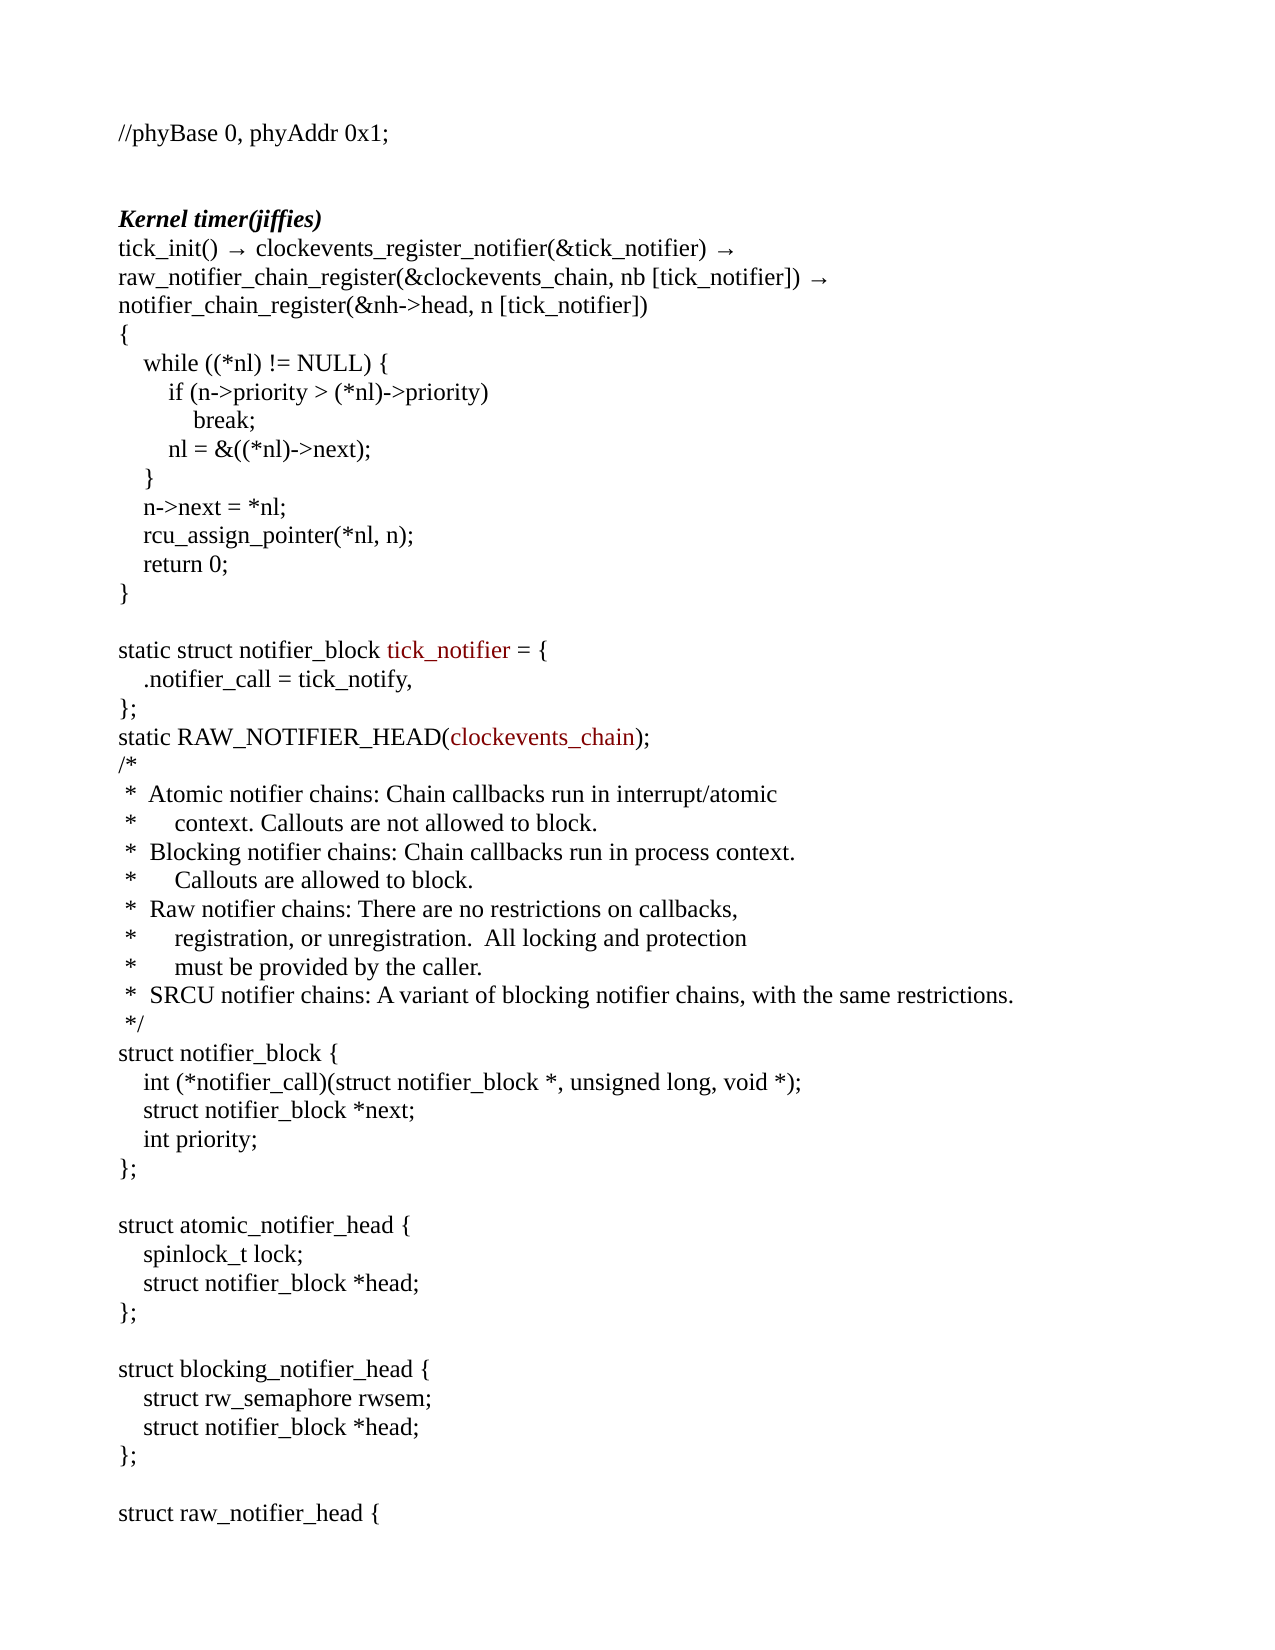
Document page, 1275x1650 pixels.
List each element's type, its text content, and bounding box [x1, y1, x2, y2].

text nl = &((*nl)->next); [118, 434, 1157, 463]
text Kernel timer(jiffies) [118, 204, 1157, 233]
text * SRCU notifier chains: A variant of blocking notifier chains, with the same restrictions. [118, 981, 1157, 1009]
text struct notifier_block *head; [118, 1412, 1157, 1441]
text return 0; [118, 549, 1157, 578]
text rcu_assign_pointer(*nl, n); [118, 521, 1157, 549]
text struct blocking_notifier_head { [118, 1354, 1157, 1383]
text //phyBase 0, phyAddr 0x1; [118, 118, 1157, 147]
text struct rw_semaphore rwsem; [118, 1383, 1157, 1412]
text n->next = *nl; [118, 492, 1157, 521]
text * Blocking notifier chains: Chain callbacks run in process context. [118, 837, 1157, 866]
text spinlock_t lock; [118, 1239, 1157, 1268]
text * Atomic notifier chains: Chain callbacks run in interrupt/atomic [118, 779, 1157, 808]
text } [118, 463, 1157, 492]
text * context. Callouts are not allowed to block. [118, 808, 1157, 837]
text * must be provided by the caller. [118, 952, 1157, 981]
text .notifier_call = tick_notify, [118, 664, 1157, 693]
text struct atomic_notifier_head { [118, 1211, 1157, 1239]
text break; [118, 406, 1157, 434]
text }; [118, 1441, 1157, 1469]
text } [118, 578, 1157, 607]
text struct notifier_block *next; [118, 1096, 1157, 1124]
text /* [118, 751, 1157, 779]
text static struct notifier_block tick_notifier = { [118, 636, 1157, 664]
text struct notifier_block { [118, 1038, 1157, 1067]
text }; [118, 1153, 1157, 1182]
text { [118, 319, 1157, 348]
text tick_init() → clockevents_register_notifier(&tick_notifier) → raw_notifier_chain_register(&clockevents_chain, nb [tick_notifier]) → [118, 233, 1157, 291]
text * Callouts are allowed to block. [118, 866, 1157, 894]
text struct raw_notifier_head { [118, 1498, 1157, 1527]
text int priority; [118, 1124, 1157, 1153]
text }; [118, 1297, 1157, 1326]
text if (n->priority > (*nl)->priority) [118, 377, 1157, 406]
text struct notifier_block *head; [118, 1268, 1157, 1297]
text while ((*nl) != NULL) { [118, 348, 1157, 377]
text static RAW_NOTIFIER_HEAD(clockevents_chain); [118, 722, 1157, 751]
text notifier_chain_register(&nh->head, n [tick_notifier]) [118, 291, 1157, 319]
text }; [118, 693, 1157, 722]
text * Raw notifier chains: There are no restrictions on callbacks, [118, 894, 1157, 923]
text * registration, or unregistration. All locking and protection [118, 923, 1157, 952]
text int (*notifier_call)(struct notifier_block *, unsigned long, void *); [118, 1067, 1157, 1096]
text */ [118, 1009, 1157, 1038]
